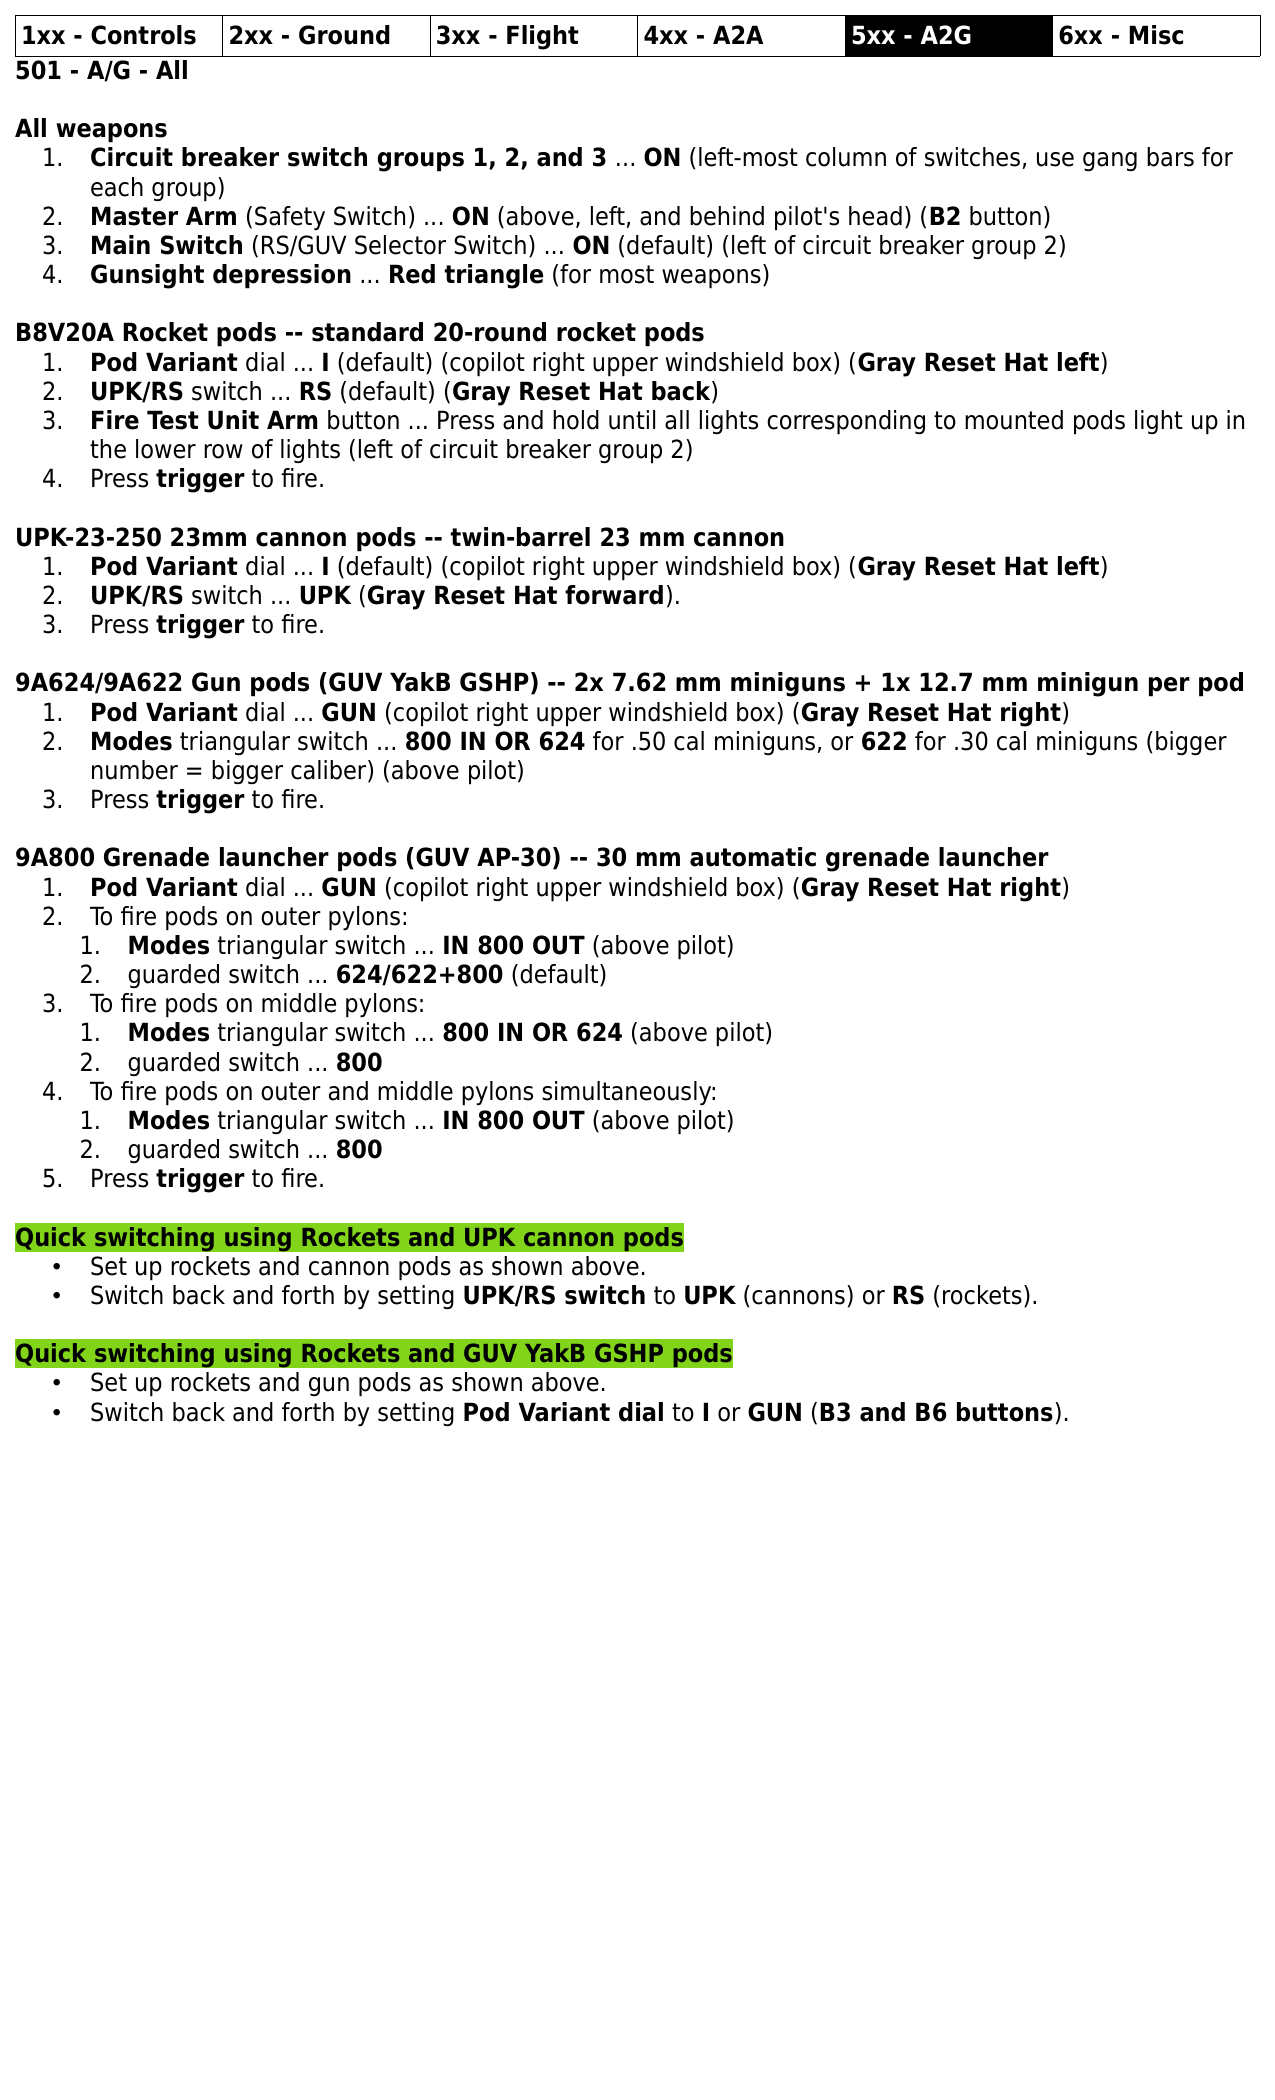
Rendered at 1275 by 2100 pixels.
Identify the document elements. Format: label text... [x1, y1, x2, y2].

text Quick switching using Rockets and UPK cannon pods [15, 1223, 1260, 1252]
list Switch back and forth by setting UPK/RS switch to UPK (cannons) or RS (rockets). [52, 1281, 1260, 1310]
list Pod Variant dial ... I (default) (copilot right upper windshield box) (Gray Reset Hat left) [52, 552, 1260, 581]
text 9A624/9A622 Gun pods (GUV YakB GSHP) -- 2x 7.62 mm miniguns + 1x 12.7 mm minigun per pod [15, 668, 1260, 698]
text 9A800 Grenade launcher pods (GUV AP-30) -- 30 mm automatic grenade launcher [15, 843, 1260, 873]
list UPK/RS switch ... RS (default) (Gray Reset Hat back) [52, 377, 1260, 406]
list Press trigger to fire. [52, 610, 1260, 639]
table_header 4xx - A2A [638, 16, 845, 56]
list Circuit breaker switch groups 1, 2, and 3 ... ON (left-most column of switches, use gang bars for each group) [52, 143, 1260, 202]
list To fire pods on outer and middle pylons simultaneously: [52, 1077, 1260, 1106]
list Press trigger to fire. [52, 785, 1260, 814]
list Fire Test Unit Arm button ... Press and hold until all lights corresponding to mounted pods light up in the lower row of lights (left of circuit breaker group 2) [52, 406, 1260, 464]
table_header 6xx - Misc [1053, 16, 1260, 56]
list guarded switch ... 800 [90, 1048, 1260, 1077]
table_header 1xx - Controls [16, 16, 222, 56]
list Press trigger to fire. [52, 1164, 1260, 1193]
list guarded switch ... 800 [90, 1135, 1260, 1164]
list Modes triangular switch ... 800 IN OR 624 for .50 cal miniguns, or 622 for .30 cal miniguns (bigger number = bigger caliber) (above pilot) [52, 727, 1260, 785]
list Switch back and forth by setting Pod Variant dial to I or GUN (B3 and B6 buttons). [52, 1398, 1260, 1427]
list Main Switch (RS/GUV Selector Switch) ... ON (default) (left of circuit breaker group 2) [52, 231, 1260, 260]
list Modes triangular switch ... 800 IN OR 624 (above pilot) [90, 1018, 1260, 1048]
text B8V20A Rocket pods -- standard 20-round rocket pods [15, 318, 1260, 348]
list Set up rockets and gun pods as shown above. [52, 1368, 1260, 1398]
list Press trigger to fire. [52, 464, 1260, 493]
list Gunsight depression ... Red triangle (for most weapons) [52, 260, 1260, 289]
list Pod Variant dial ... I (default) (copilot right upper windshield box) (Gray Reset Hat left) [52, 348, 1260, 377]
list Set up rockets and cannon pods as shown above. [52, 1252, 1260, 1281]
text All weapons [15, 114, 1260, 143]
list Modes triangular switch ... IN 800 OUT (above pilot) [90, 1106, 1260, 1135]
list Modes triangular switch ... IN 800 OUT (above pilot) [90, 931, 1260, 960]
list UPK/RS switch ... UPK (Gray Reset Hat forward). [52, 581, 1260, 610]
text 501 - A/G - All [15, 57, 1260, 85]
list Pod Variant dial ... GUN (copilot right upper windshield box) (Gray Reset Hat right) [52, 873, 1260, 902]
table_header 3xx - Flight [431, 16, 637, 56]
text UPK-23-250 23mm cannon pods -- twin-barrel 23 mm cannon [15, 523, 1260, 552]
list Master Arm (Safety Switch) ... ON (above, left, and behind pilot's head) (B2 button) [52, 202, 1260, 231]
table_header 5xx - A2G [846, 16, 1052, 56]
table_header 2xx - Ground [223, 16, 430, 56]
list To fire pods on middle pylons: [52, 989, 1260, 1018]
list guarded switch ... 624/622+800 (default) [90, 960, 1260, 989]
list To fire pods on outer pylons: [52, 902, 1260, 931]
text Quick switching using Rockets and GUV YakB GSHP pods [15, 1339, 1260, 1368]
list Pod Variant dial ... GUN (copilot right upper windshield box) (Gray Reset Hat right) [52, 698, 1260, 727]
